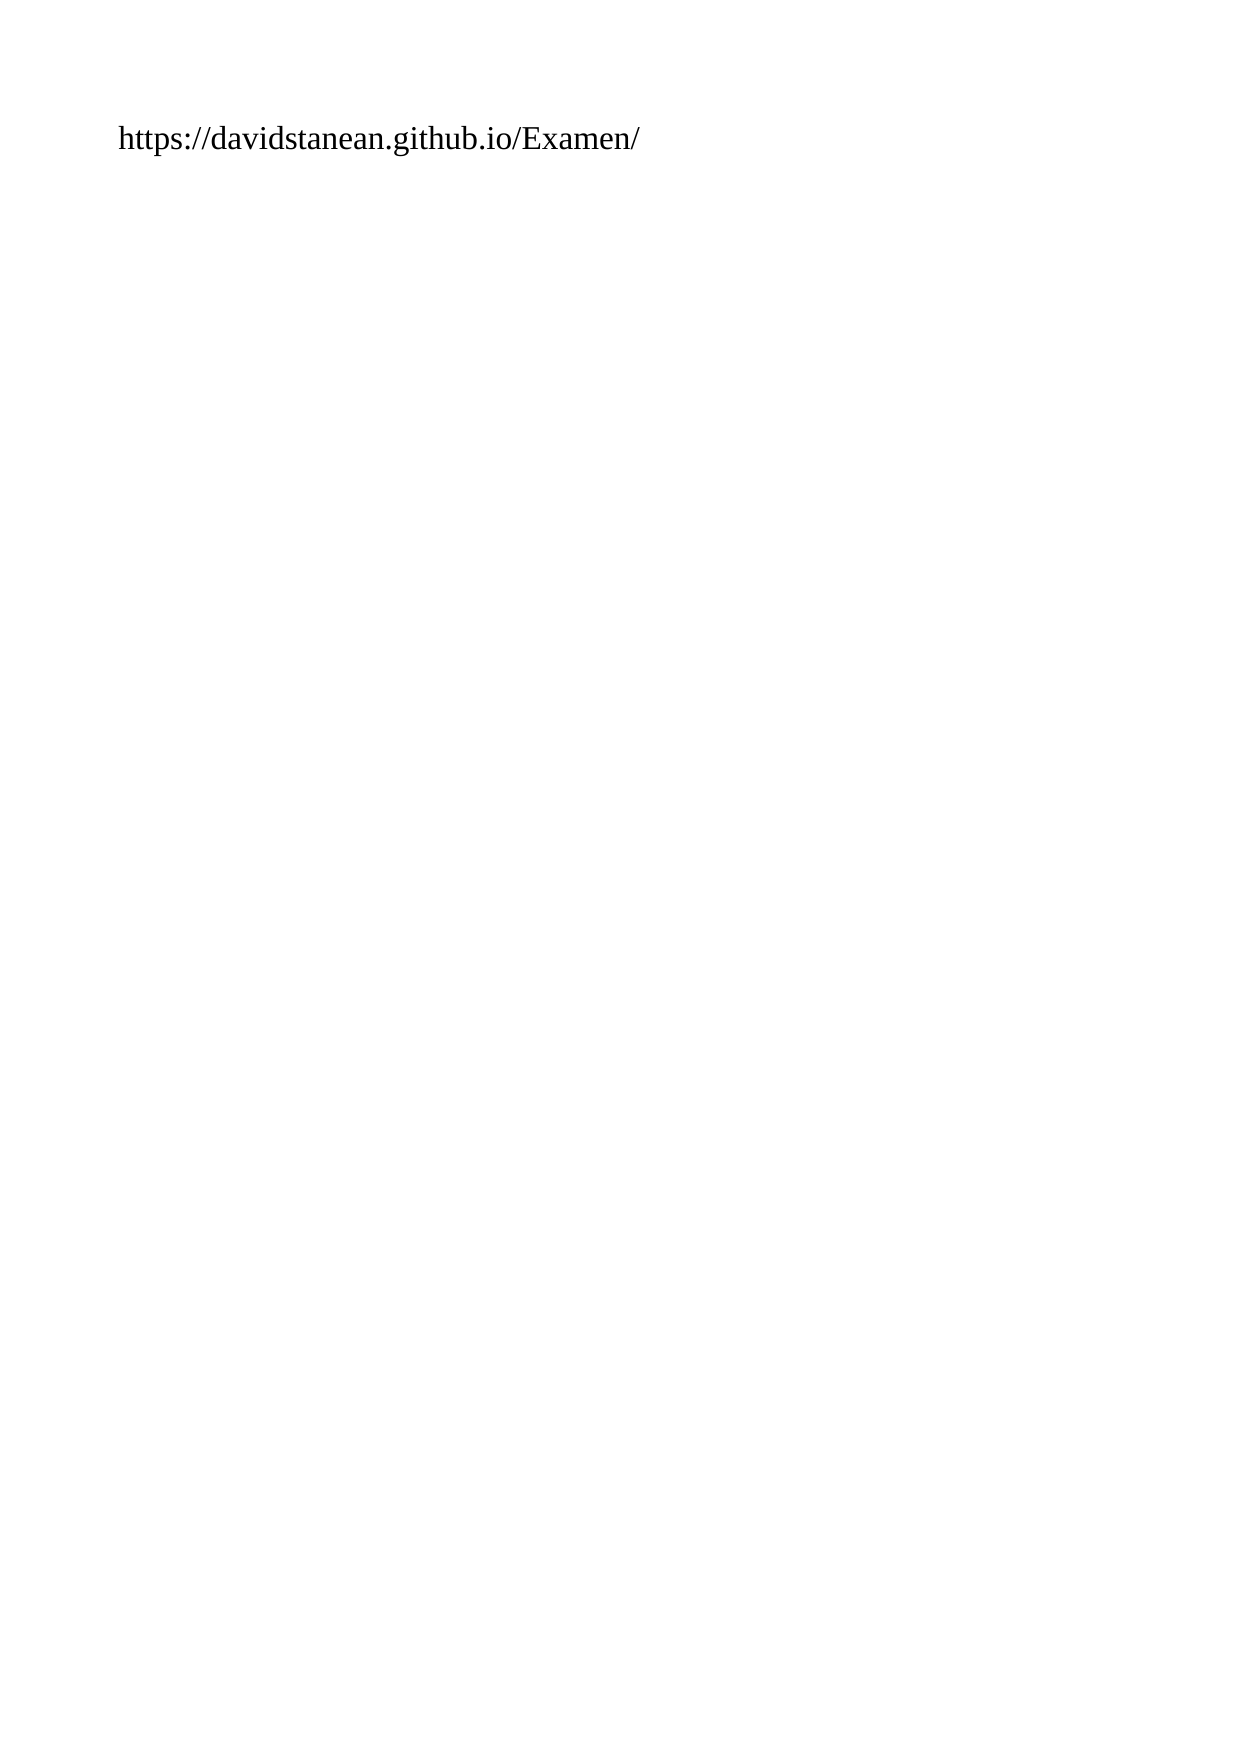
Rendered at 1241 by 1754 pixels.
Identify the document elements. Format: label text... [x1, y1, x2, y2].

text https://davidstanean.github.io/Examen/ [118, 118, 1122, 156]
